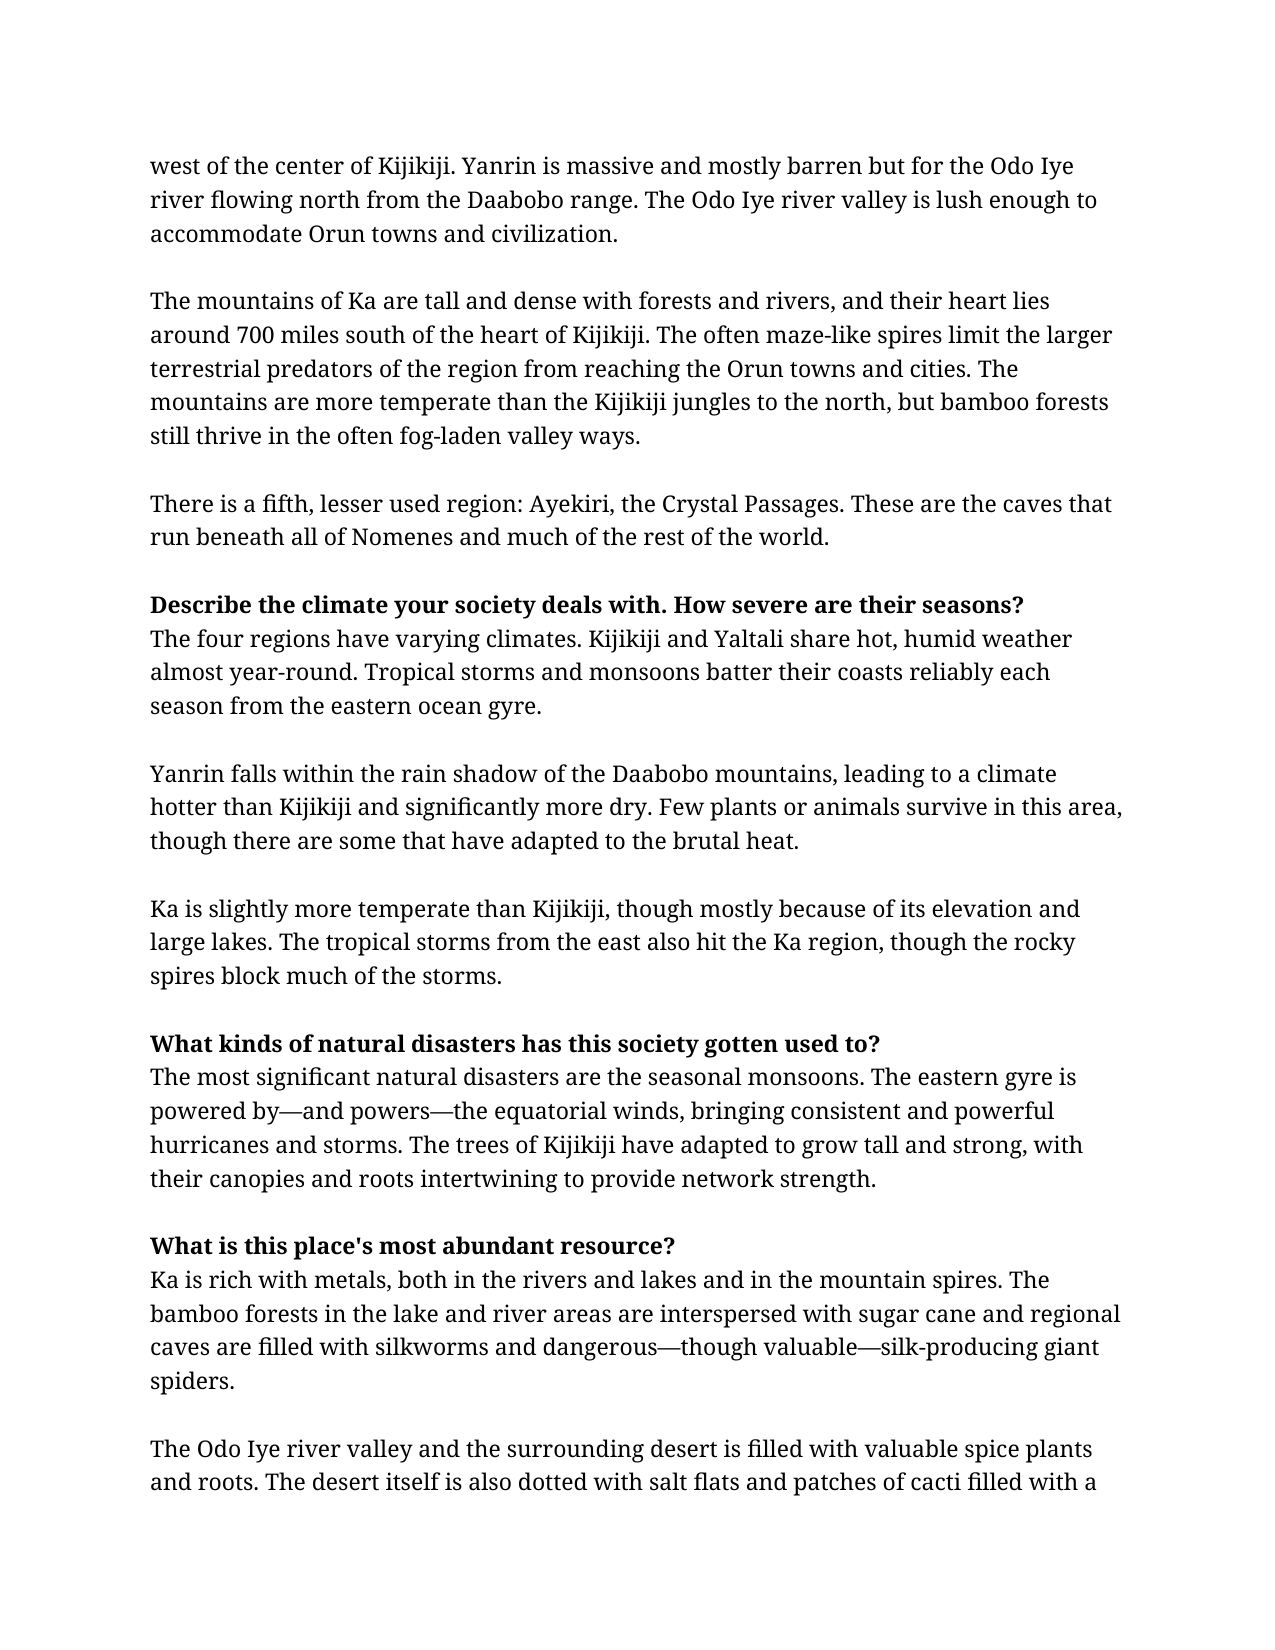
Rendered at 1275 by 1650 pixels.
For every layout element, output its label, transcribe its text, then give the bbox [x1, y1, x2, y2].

text What kinds of natural disasters has this society gotten used to? [150, 1027, 1125, 1059]
text Ka is slightly more temperate than Kijikiji, though mostly because of its elevation and large lakes. The tropical storms from the east also hit the Ka region, though the rocky spires block much of the storms. [150, 892, 1125, 991]
text What is this place's most abundant resource? [150, 1196, 1125, 1261]
text Yanrin falls within the rain shadow of the Daabobo mountains, leading to a climate hotter than Kijikiji and significantly more dry. Few plants or animals survive in this area, though there are some that have adapted to the brutal heat. [150, 757, 1125, 856]
text Describe the climate your society deals with. How severe are their seasons? [150, 589, 1125, 620]
text The four regions have varying climates. Kijikiji and Yaltali share hot, humid weather almost year-round. Tropical storms and monsoons batter their coasts reliably each season from the eastern ocean gyre. [150, 622, 1125, 721]
text The most significant natural disasters are the seasonal monsoons. The eastern gyre is powered by—and powers—the equatorial winds, bringing consistent and powerful hurricanes and storms. The trees of Kijikiji have adapted to grow tall and strong, with their canopies and roots intertwining to provide network strength. [150, 1061, 1125, 1194]
text Ka is rich with metals, both in the rivers and lakes and in the mountain spires. The bamboo forests in the lake and river areas are interspersed with sugar cane and regional caves are filled with silkworms and dangerous—though valuable—silk-producing giant spiders. [150, 1264, 1125, 1396]
text west of the center of Kijikiji. Yanrin is massive and mostly barren but for the Odo Iye river flowing north from the Daabobo range. The Odo Iye river valley is lush enough to accommodate Orun towns and civilization. [150, 150, 1125, 249]
text The Odo Iye river valley and the surrounding desert is filled with valuable spice plants and roots. The desert itself is also dotted with salt flats and patches of cacti filled with a [150, 1432, 1125, 1497]
text The mountains of Ka are tall and dense with forests and rivers, and their heart lies around 700 miles south of the heart of Kijikiji. The often maze-like spires limit the larger terrestrial predators of the region from reaching the Orun towns and cities. The mountains are more temperate than the Kijikiji jungles to the north, but bamboo forests still thrive in the often fog-laden valley ways. [150, 285, 1125, 451]
text There is a fifth, lesser used region: Ayekiri, the Crystal Passages. These are the caves that run beneath all of Nomenes and much of the rest of the world. [150, 487, 1125, 552]
